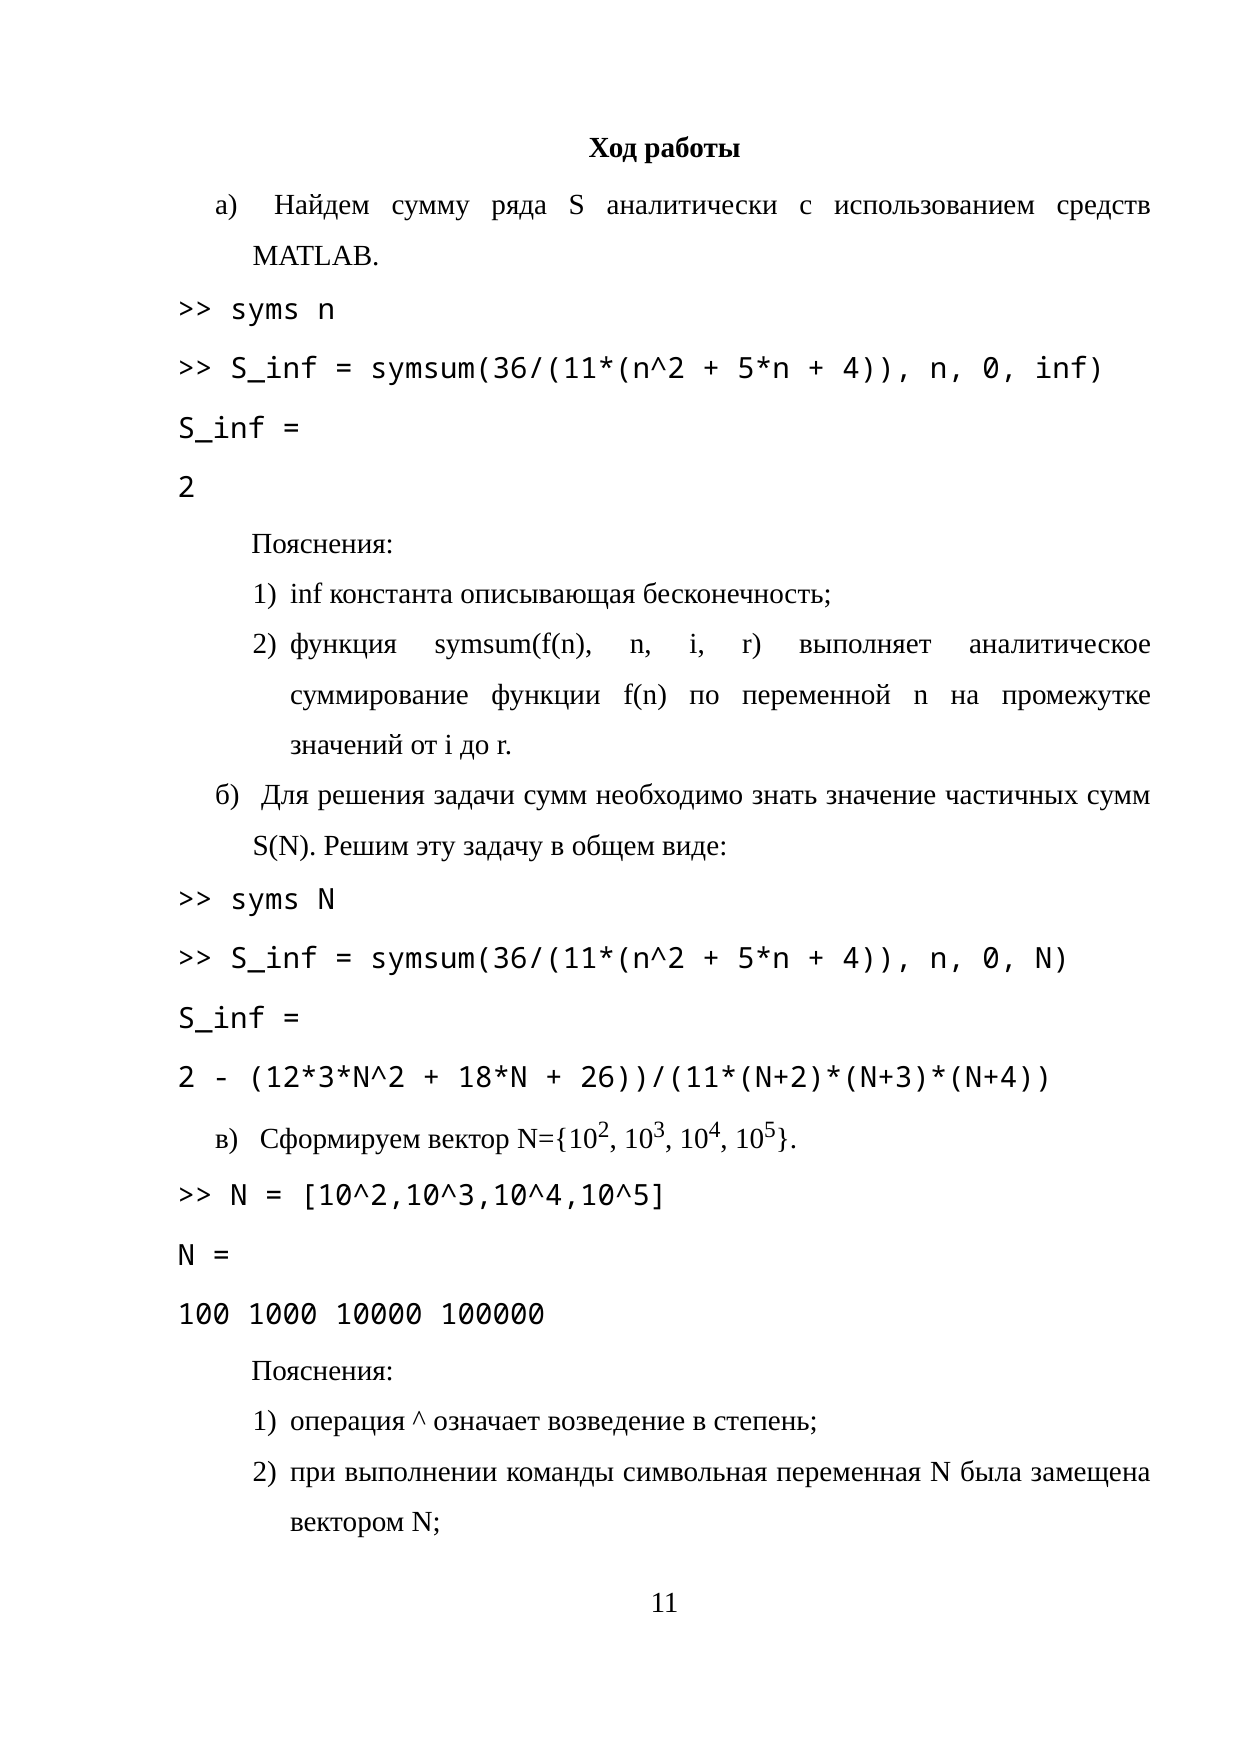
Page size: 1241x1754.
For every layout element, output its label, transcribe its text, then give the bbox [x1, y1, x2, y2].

list Для решения задачи сумм необходимо знать значение частичных сумм S(N). Решим эту задачу в общем виде: [215, 777, 1152, 861]
text 2 [177, 466, 1152, 506]
subtitle Ход работы [177, 131, 1152, 164]
list inf константа описывающая бесконечность; [252, 576, 1152, 610]
text Пояснения: [177, 1353, 1152, 1387]
text S_inf = [177, 407, 1152, 447]
text >> syms n [177, 288, 1152, 328]
list Сформируем вектор N={102, 103, 104, 105}. [215, 1116, 1152, 1155]
text N = [177, 1234, 1152, 1274]
text Пояснения: [177, 526, 1152, 559]
text >> syms N [177, 878, 1152, 918]
list функция symsum(f(n), n, i, r) выполняет аналитическое суммирование функции f(n) по переменной n на промежутке значений от i до r. [252, 626, 1152, 761]
text 2 - (12*3*N^2 + 18*N + 26))/(11*(N+2)*(N+3)*(N+4)) [177, 1056, 1152, 1096]
text S_inf = [177, 997, 1152, 1037]
text >> S_inf = symsum(36/(11*(n^2 + 5*n + 4)), n, 0, inf) [177, 347, 1152, 387]
text 100 1000 10000 100000 [177, 1294, 1152, 1333]
text >> N = [10^2,10^3,10^4,10^5] [177, 1175, 1152, 1214]
text >> S_inf = symsum(36/(11*(n^2 + 5*n + 4)), n, 0, N) [177, 937, 1152, 977]
list при выполнении команды символьная переменная N была замещена вектором N; [252, 1454, 1152, 1538]
list Найдем сумму ряда S аналитически с использованием средств MATLAB. [215, 187, 1152, 271]
list операция ^ означает возведение в степень; [252, 1403, 1152, 1437]
